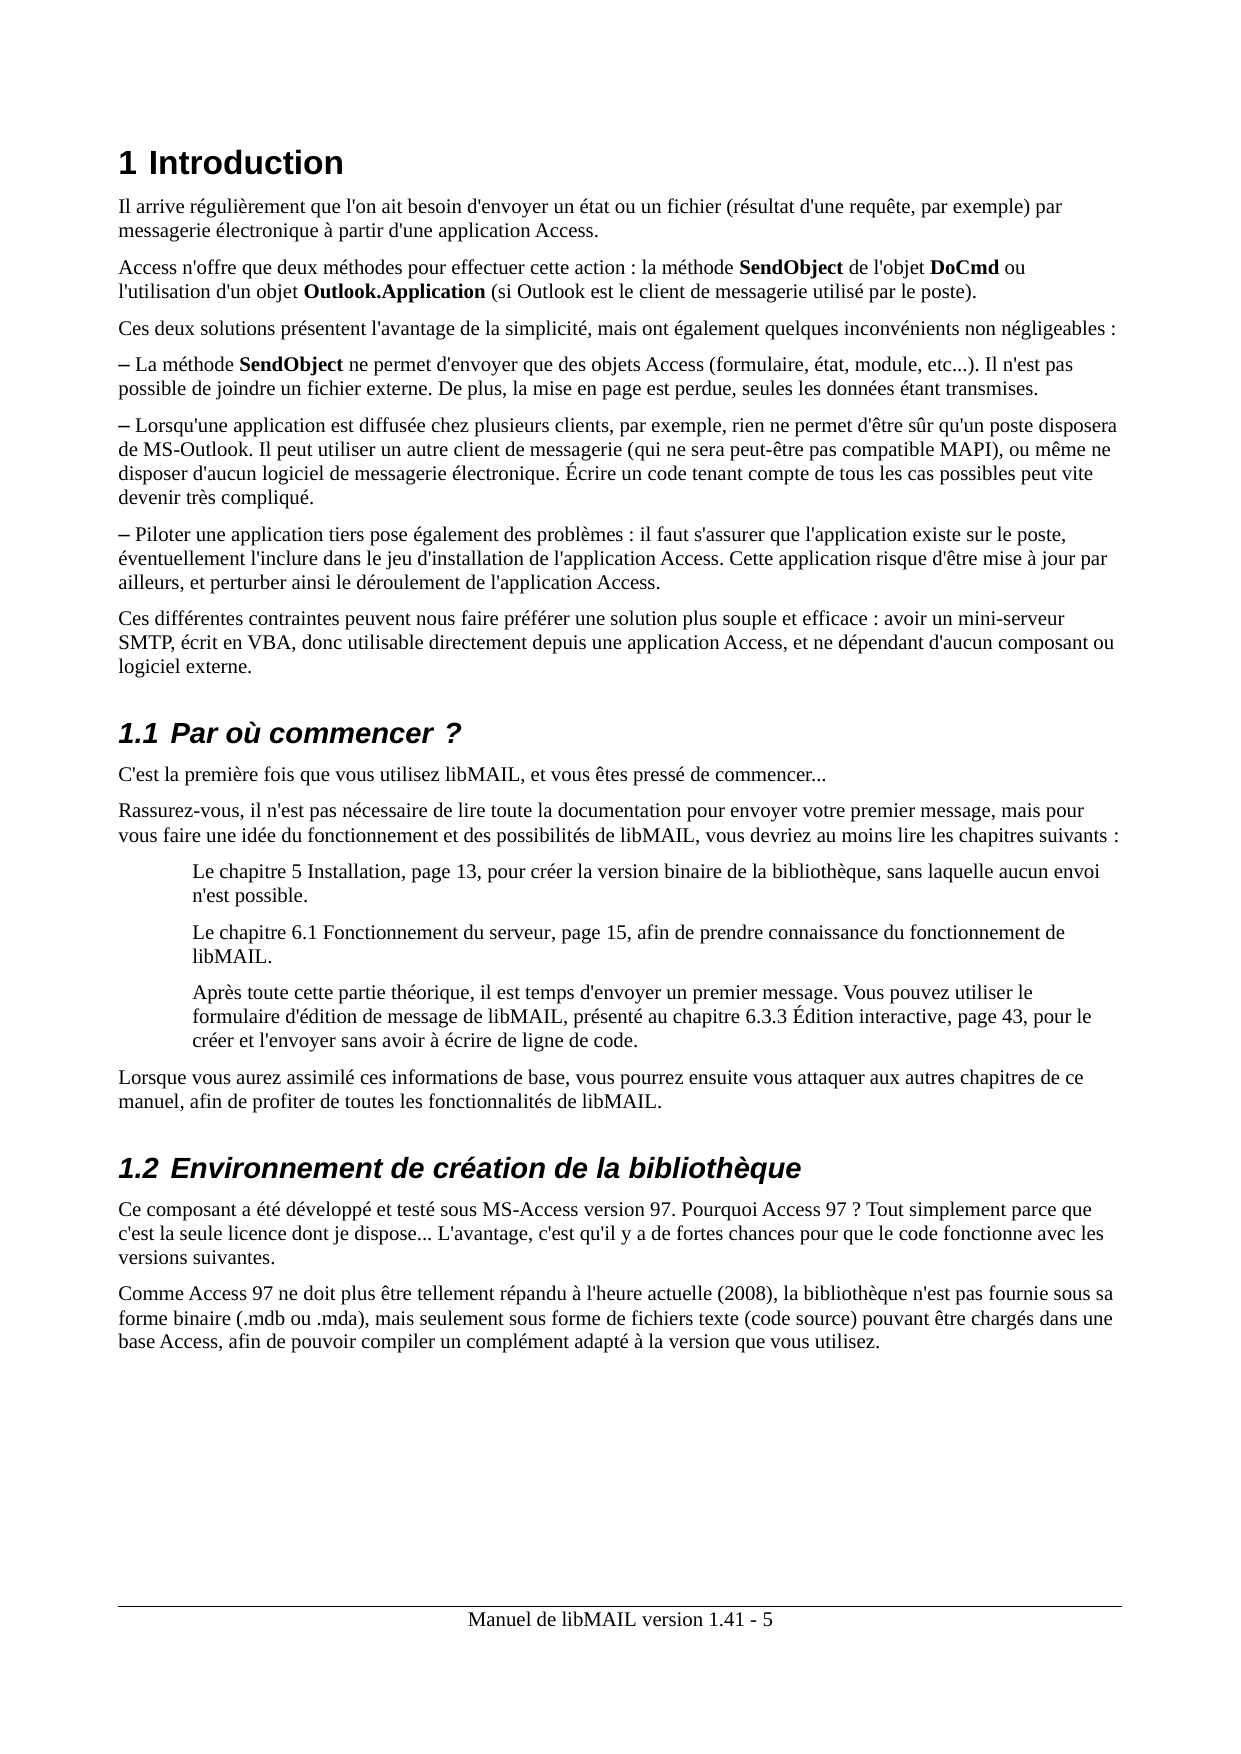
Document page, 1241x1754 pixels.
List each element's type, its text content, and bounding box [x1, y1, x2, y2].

text Ces deux solutions présentent l'avantage de la simplicité, mais ont également quelques inconvénients non négligeables : [118, 316, 1122, 339]
text Le chapitre 6.1 Fonctionnement du serveur, page 15, afin de prendre connaissance du fonctionnement de libMAIL. [192, 920, 1122, 968]
text Rassurez-vous, il n'est pas nécessaire de lire toute la documentation pour envoyer votre premier message, mais pour vous faire une idée du fonctionnement et des possibilités de libMAIL, vous devriez au moins lire les chapitres suivants : [118, 798, 1122, 847]
subtitle Par où commencer ? [118, 716, 1122, 749]
text Ces différentes contraintes peuvent nous faire préférer une solution plus souple et efficace : avoir un mini-serveur SMTP, écrit en VBA, donc utilisable directement depuis une application Access, et ne dépendant d'aucun composant ou logiciel externe. [118, 606, 1122, 678]
text Lorsque vous aurez assimilé ces informations de base, vous pourrez ensuite vous attaquer aux autres chapitres de ce manuel, afin de profiter de toutes les fonctionnalités de libMAIL. [118, 1065, 1122, 1113]
text C'est la première fois que vous utilisez libMAIL, et vous êtes pressé de commencer... [118, 762, 1122, 786]
text Après toute cette partie théorique, il est temps d'envoyer un premier message. Vous pouvez utiliser le formulaire d'édition de message de libMAIL, présenté au chapitre 6.3.3 Édition interactive, page 43, pour le créer et l'envoyer sans avoir à écrire de ligne de code. [192, 980, 1122, 1052]
list Piloter une application tiers pose également des problèmes : il faut s'assurer que l'application existe sur le poste, éventuellement l'inclure dans le jeu d'installation de l'application Access. Cette application risque d'être mise à jour par ailleurs, et perturber ainsi le déroulement de l'application Access. [118, 521, 1122, 594]
subtitle Introduction [118, 143, 1122, 182]
text Le chapitre 5 Installation, page 13, pour créer la version binaire de la bibliothèque, sans laquelle aucun envoi n'est possible. [192, 859, 1122, 907]
list Lorsqu'une application est diffusée chez plusieurs clients, par exemple, rien ne permet d'être sûr qu'un poste disposera de MS-Outlook. Il peut utiliser un autre client de messagerie (qui ne sera peut-être pas compatible MAPI), ou même ne disposer d'aucun logiciel de messagerie électronique. Écrire un code tenant compte de tous les cas possibles peut vite devenir très compliqué. [118, 413, 1122, 509]
text Access n'offre que deux méthodes pour effectuer cette action : la méthode SendObject de l'objet DoCmd ou l'utilisation d'un objet Outlook.Application (si Outlook est le client de messagerie utilisé par le poste). [118, 255, 1122, 303]
text Ce composant a été développé et testé sous MS-Access version 97. Pourquoi Access 97 ? Tout simplement parce que c'est la seule licence dont je dispose... L'avantage, c'est qu'il y a de fortes chances pour que le code fonctionne avec les versions suivantes. [118, 1197, 1122, 1269]
text Comme Access 97 ne doit plus être tellement répandu à l'heure actuelle (2008), la bibliothèque n'est pas fournie sous sa forme binaire (.mdb ou .mda), mais seulement sous forme de fichiers texte (code source) pouvant être chargés dans une base Access, afin de pouvoir compiler un complément adapté à la version que vous utilisez. [118, 1281, 1122, 1353]
list La méthode SendObject ne permet d'envoyer que des objets Access (formulaire, état, module, etc...). Il n'est pas possible de joindre un fichier externe. De plus, la mise en page est perdue, seules les données étant transmises. [118, 352, 1122, 400]
text Il arrive régulièrement que l'on ait besoin d'envoyer un état ou un fichier (résultat d'une requête, par exemple) par messagerie électronique à partir d'une application Access. [118, 194, 1122, 242]
subtitle Environnement de création de la bibliothèque [118, 1151, 1122, 1184]
